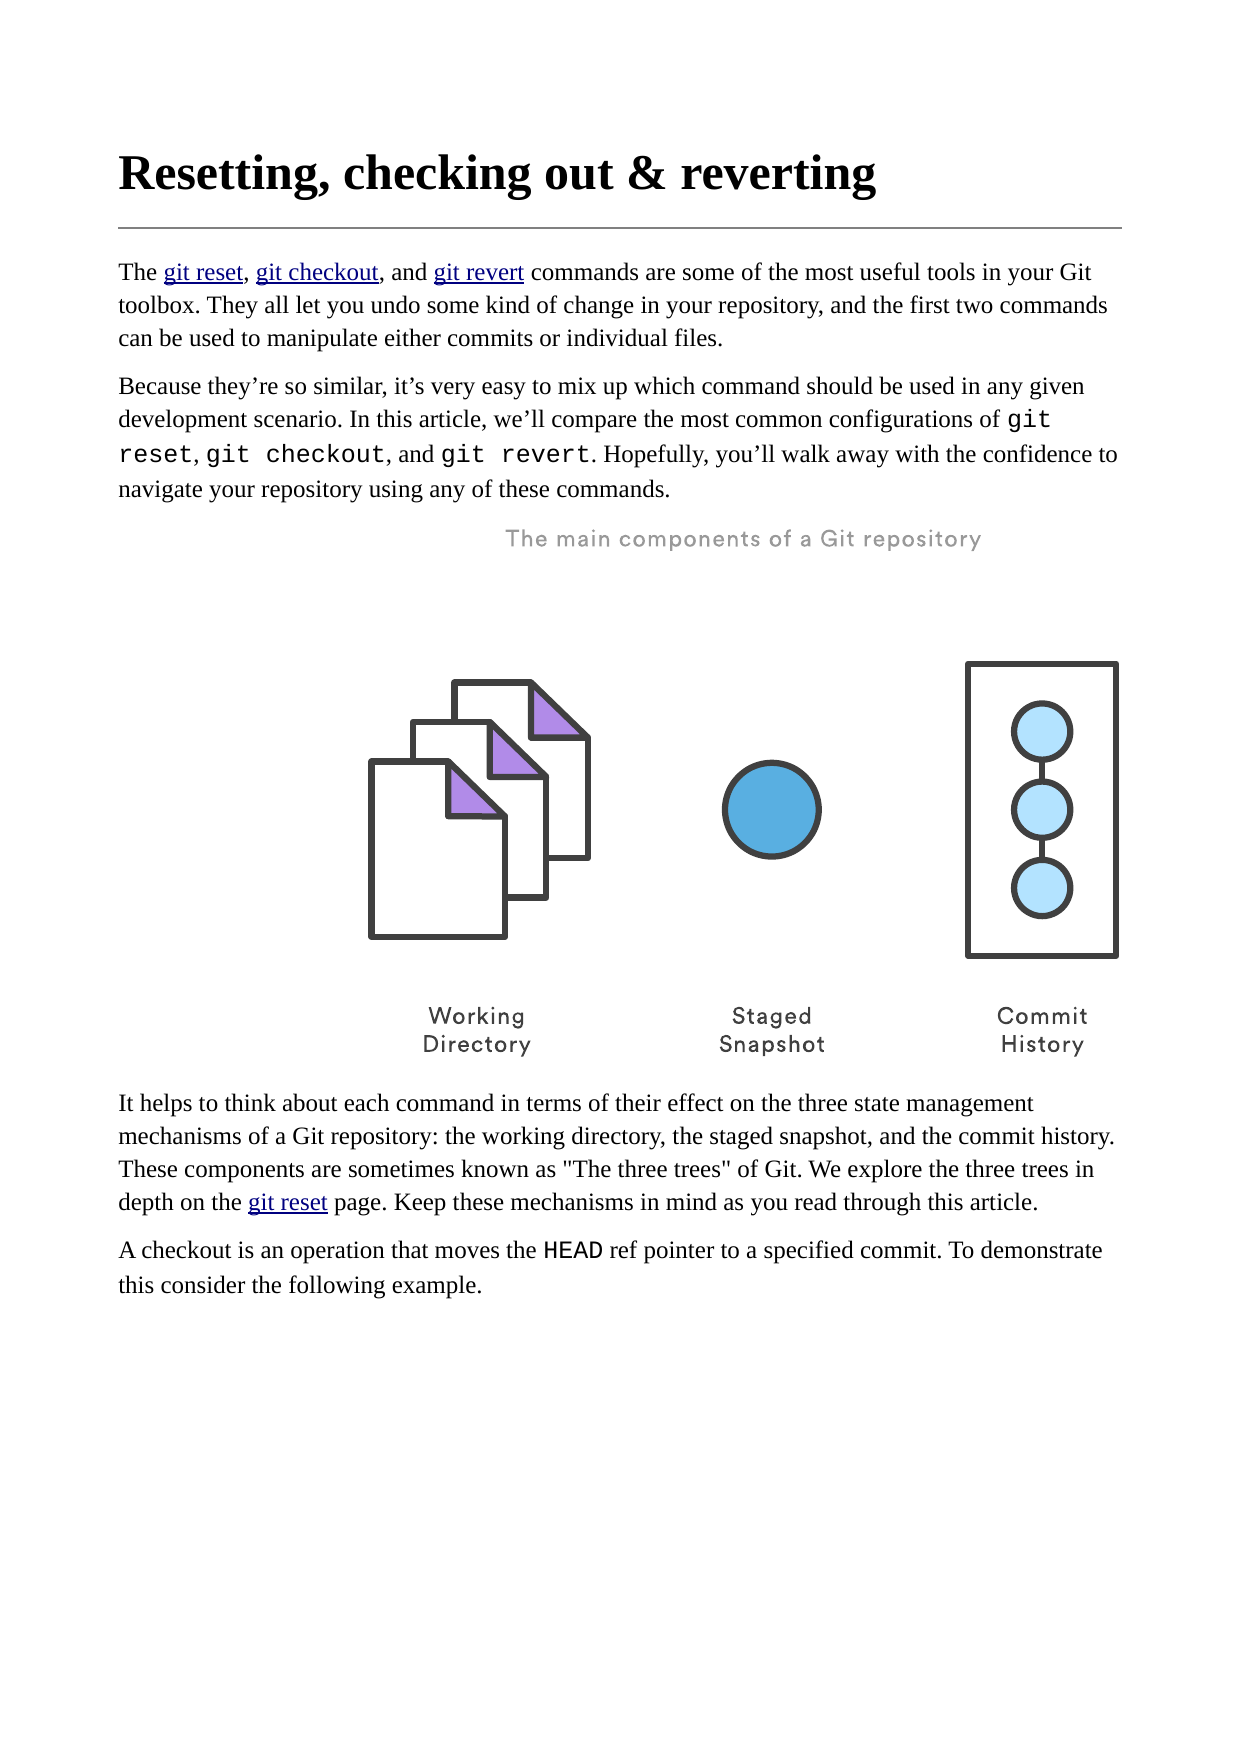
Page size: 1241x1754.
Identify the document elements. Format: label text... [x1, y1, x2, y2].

text A checkout is an operation that moves the HEAD ref pointer to a specified commit. To demonstrate this consider the following example. [118, 1235, 1122, 1299]
text It helps to think about each command in terms of their effect on the three state management mechanisms of a Git repository: the working directory, the staged snapshot, and the commit history. These components are sometimes known as "The three trees" of Git. We explore the three trees in depth on the git reset page. Keep these mechanisms in mind as you read through this article. [118, 1088, 1122, 1216]
subtitle Resetting, checking out & reverting [118, 143, 1122, 201]
text Because they’re so similar, it’s very easy to mix up which command should be used in any given development scenario. In this article, we’ll compare the most common configurations of git reset, git checkout, and git revert. Hopefully, you’ll walk away with the confidence to navigate your repository using any of these commands. [118, 371, 1122, 503]
text The git reset, git checkout, and git revert commands are some of the most useful tools in your Git toolbox. They all let you undo some kind of change in your repository, and the first two commands can be used to manipulate either commits or individual files. [118, 257, 1122, 352]
